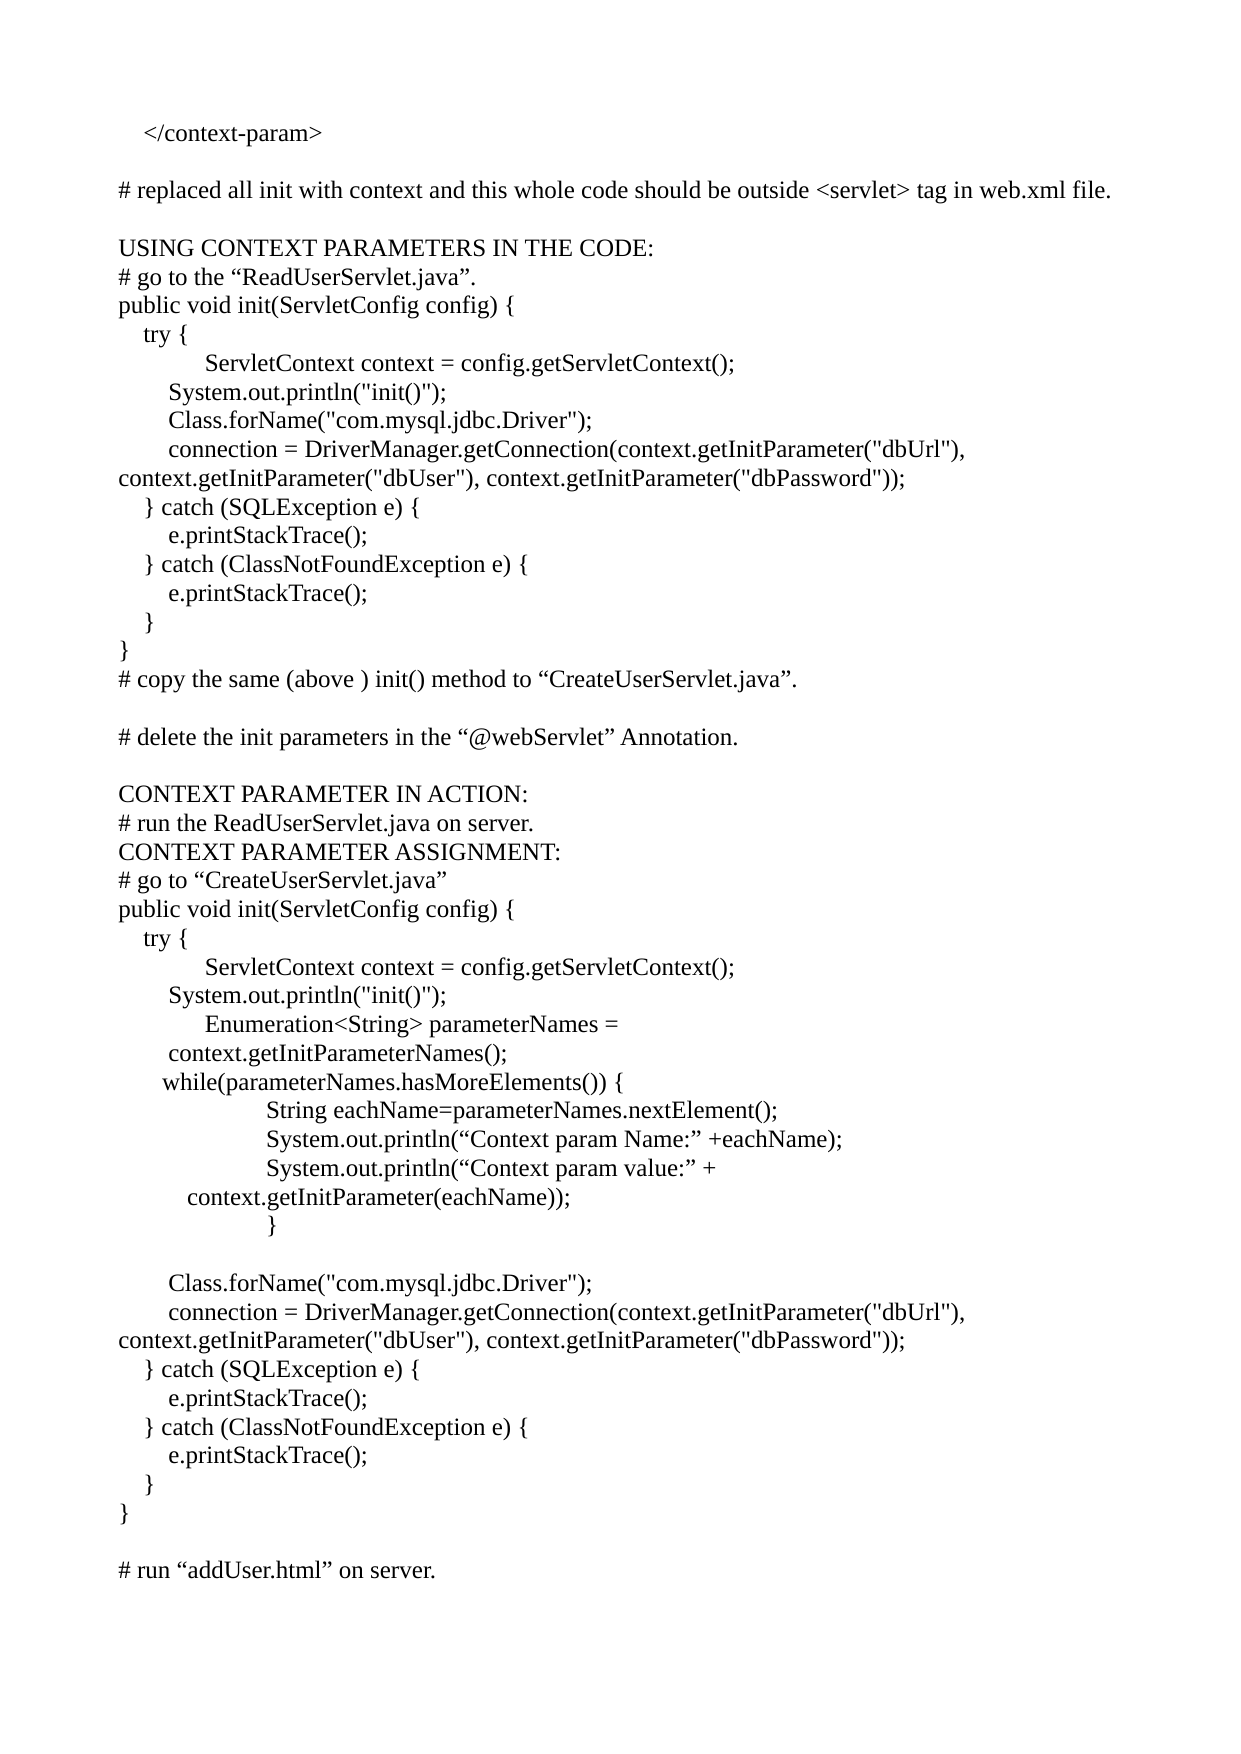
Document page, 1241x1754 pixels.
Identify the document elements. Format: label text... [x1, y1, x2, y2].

text System.out.println("init()"); [118, 377, 1122, 406]
text CONTEXT PARAMETER ASSIGNMENT: [118, 837, 1122, 866]
text </context-param> [118, 118, 1122, 147]
text try { [118, 319, 1122, 348]
text while(parameterNames.hasMoreElements()) { [118, 1067, 1122, 1096]
text connection = DriverManager.getConnection(context.getInitParameter("dbUrl"), context.getInitParameter("dbUser"), context.getInitParameter("dbPassword")); [118, 434, 1122, 492]
text context.getInitParameter(eachName)); [118, 1182, 1122, 1211]
text ServletContext context = config.getServletContext(); [118, 348, 1122, 377]
text e.printStackTrace(); [118, 1383, 1122, 1412]
text e.printStackTrace(); [118, 578, 1122, 607]
text try { [118, 923, 1122, 952]
text public void init(ServletConfig config) { [118, 291, 1122, 319]
text } catch (ClassNotFoundException e) { [118, 549, 1122, 578]
text } catch (SQLException e) { [118, 492, 1122, 521]
text # copy the same (above ) init() method to “CreateUserServlet.java”. [118, 664, 1122, 693]
text Class.forName("com.mysql.jdbc.Driver"); [118, 406, 1122, 434]
text } [118, 636, 1122, 664]
text } [118, 607, 1122, 636]
text e.printStackTrace(); [118, 1441, 1122, 1469]
text System.out.println(“Context param Name:” +eachName); [118, 1124, 1122, 1153]
text Class.forName("com.mysql.jdbc.Driver"); [118, 1268, 1122, 1297]
text # run “addUser.html” on server. [118, 1556, 1122, 1584]
text connection = DriverManager.getConnection(context.getInitParameter("dbUrl"), context.getInitParameter("dbUser"), context.getInitParameter("dbPassword")); [118, 1297, 1122, 1354]
text } [118, 1469, 1122, 1498]
text public void init(ServletConfig config) { [118, 894, 1122, 923]
text # replaced all init with context and this whole code should be outside <servlet> tag in web.xml file. [118, 176, 1122, 204]
text String eachName=parameterNames.nextElement(); [118, 1096, 1122, 1124]
text # run the ReadUserServlet.java on server. [118, 808, 1122, 837]
text ServletContext context = config.getServletContext(); [118, 952, 1122, 981]
text } [118, 1498, 1122, 1527]
text e.printStackTrace(); [118, 521, 1122, 549]
text USING CONTEXT PARAMETERS IN THE CODE: [118, 233, 1122, 262]
text System.out.println(“Context param value:” + [118, 1153, 1122, 1182]
text System.out.println("init()"); [118, 981, 1122, 1009]
text context.getInitParameterNames(); [118, 1038, 1122, 1067]
text } catch (ClassNotFoundException e) { [118, 1412, 1122, 1441]
text } [118, 1211, 1122, 1239]
text Enumeration<String> parameterNames = [118, 1009, 1122, 1038]
text # delete the init parameters in the “@webServlet” Annotation. [118, 722, 1122, 751]
text # go to “CreateUserServlet.java” [118, 866, 1122, 894]
text CONTEXT PARAMETER IN ACTION: [118, 779, 1122, 808]
text # go to the “ReadUserServlet.java”. [118, 262, 1122, 291]
text } catch (SQLException e) { [118, 1354, 1122, 1383]
